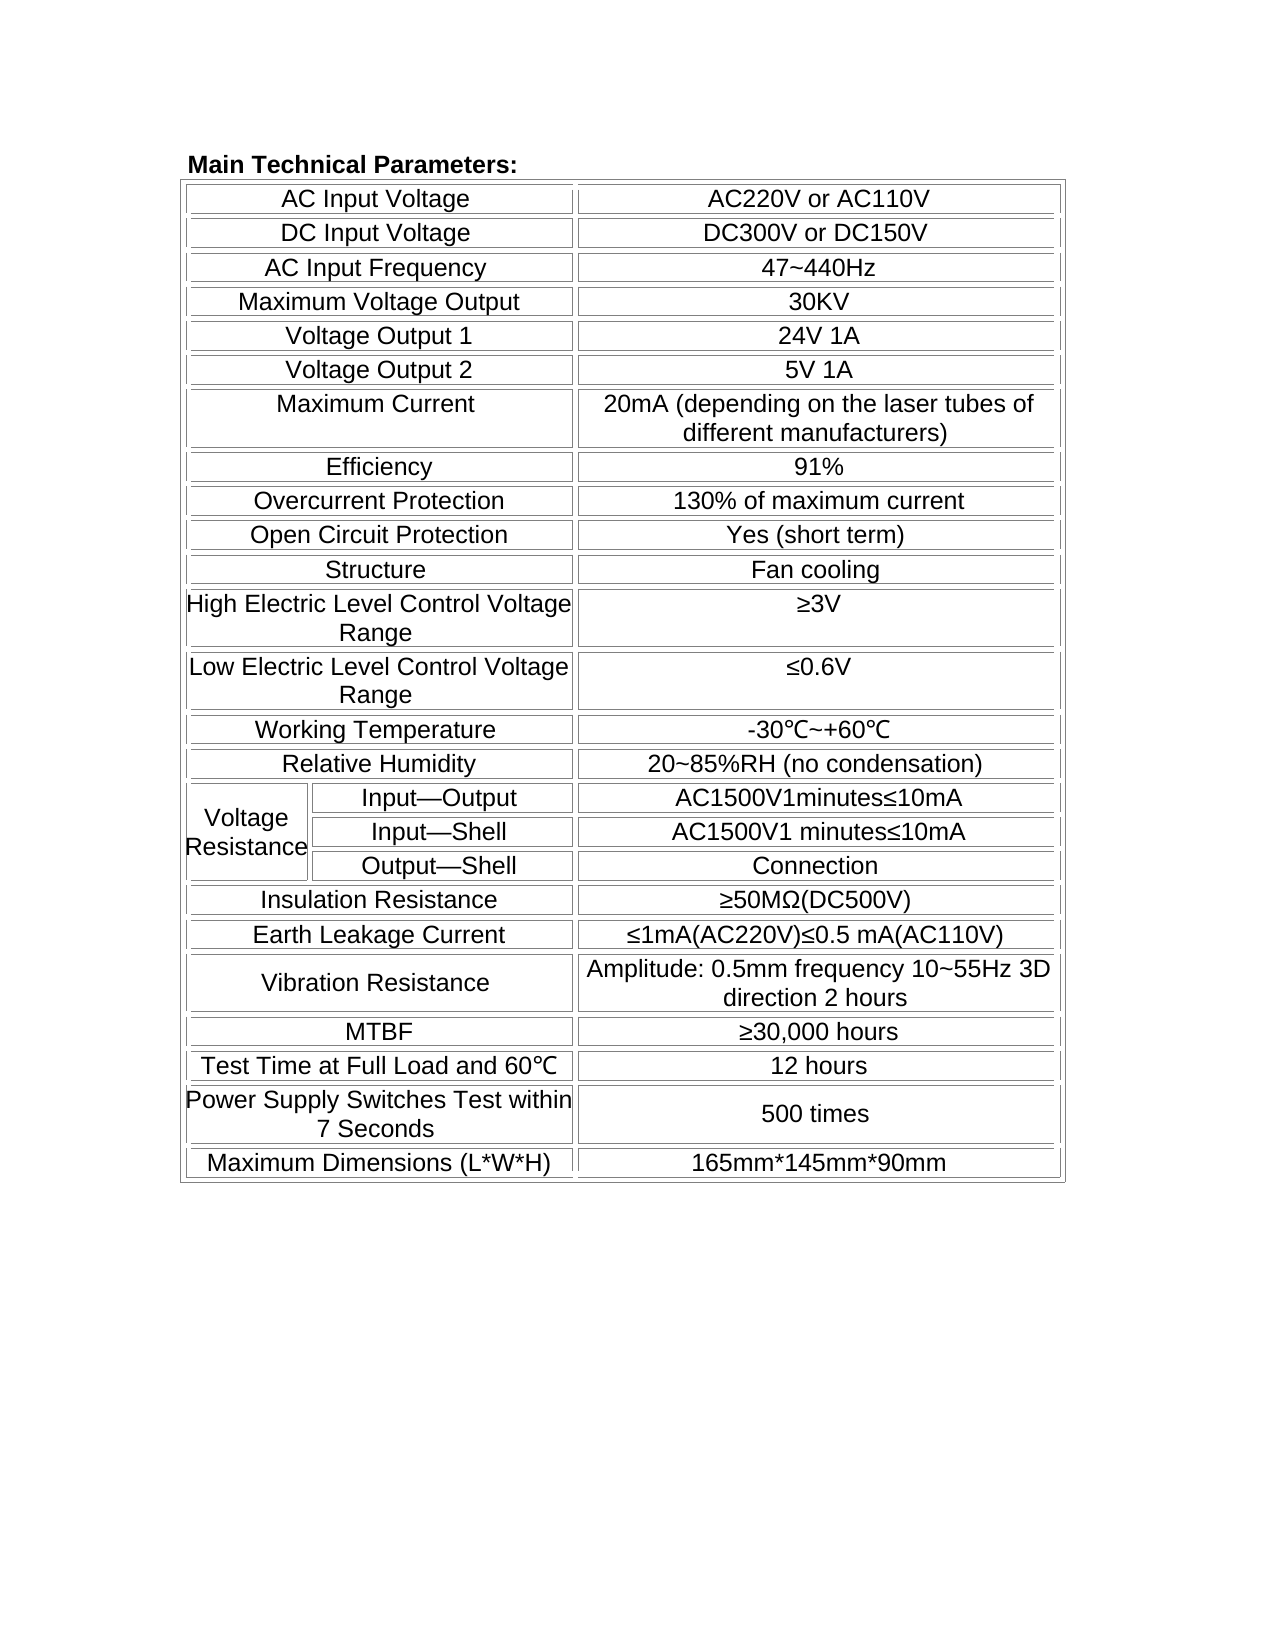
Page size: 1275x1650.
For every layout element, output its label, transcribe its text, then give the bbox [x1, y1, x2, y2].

table_cell Low Electric Level Control Voltage Range [183, 646, 575, 709]
table_cell 20mA (depending on the laser tubes of different manufacturers) [575, 384, 1062, 447]
table_cell ≥3V [575, 583, 1062, 646]
table_cell Voltage Output 2 [183, 350, 575, 384]
table_cell MTBF [183, 1011, 575, 1045]
table_cell Input—Shell [310, 812, 575, 846]
table_cell Maximum Dimensions (L*W*H) [183, 1143, 575, 1177]
table_cell Structure [183, 549, 575, 583]
table_cell AC Input Frequency [183, 247, 575, 281]
table_cell Output—Shell [310, 846, 575, 880]
table_cell ≥50MΩ(DC500V) [575, 880, 1062, 914]
table_cell DC300V or DC150V [575, 213, 1062, 247]
table_cell Open Circuit Protection [183, 515, 575, 549]
table_cell -30℃~+60℃ [575, 709, 1062, 743]
table_cell AC1500V1minutes≤10mA [575, 778, 1062, 812]
table_cell 47~440Hz [575, 247, 1062, 281]
table_cell High Electric Level Control Voltage Range [183, 583, 575, 646]
table_cell 130% of maximum current [575, 481, 1062, 515]
table_cell Vibration Resistance [183, 948, 575, 1011]
table_cell AC1500V1 minutes≤10mA [575, 812, 1062, 846]
table_cell Input—Output [310, 778, 575, 812]
table_cell 12 hours [575, 1045, 1062, 1079]
table_cell 165mm*145mm*90mm [575, 1143, 1062, 1177]
table_cell Power Supply Switches Test within 7 Seconds [183, 1080, 575, 1142]
table_cell Maximum Current [183, 384, 575, 447]
table_cell Fan cooling [575, 549, 1062, 583]
table_cell 5V 1A [575, 350, 1062, 384]
table_cell 24V 1A [575, 315, 1062, 349]
table_cell Yes (short term) [575, 515, 1062, 549]
table_cell Overcurrent Protection [183, 481, 575, 515]
table_cell 500 times [575, 1080, 1062, 1142]
table_cell 91% [575, 447, 1062, 481]
table_cell Voltage Resistance [183, 778, 310, 880]
table_cell DC Input Voltage [183, 213, 575, 247]
table_cell Test Time at Full Load and 60℃ [183, 1045, 575, 1079]
table_cell ≤1mA(AC220V)≤0.5 mA(AC110V) [575, 914, 1062, 948]
table_cell Insulation Resistance [183, 880, 575, 914]
table_cell 30KV [575, 281, 1062, 315]
table_cell Voltage Output 1 [183, 315, 575, 349]
table_cell Earth Leakage Current [183, 914, 575, 948]
table_cell Maximum Voltage Output [183, 281, 575, 315]
table_cell Relative Humidity [183, 743, 575, 777]
table_cell Efficiency [183, 447, 575, 481]
table_cell Connection [575, 846, 1062, 880]
table_cell ≥30,000 hours [575, 1011, 1062, 1045]
table_cell ≤0.6V [575, 646, 1062, 709]
table_cell Working Temperature [183, 709, 575, 743]
text Main Technical Parameters: [187, 150, 1087, 179]
table_cell Amplitude: 0.5mm frequency 10~55Hz 3D direction 2 hours [575, 948, 1062, 1011]
table_header AC Input Voltage [183, 180, 575, 213]
table_header AC220V or AC110V [575, 180, 1062, 213]
table_cell 20~85%RH (no condensation) [575, 743, 1062, 777]
